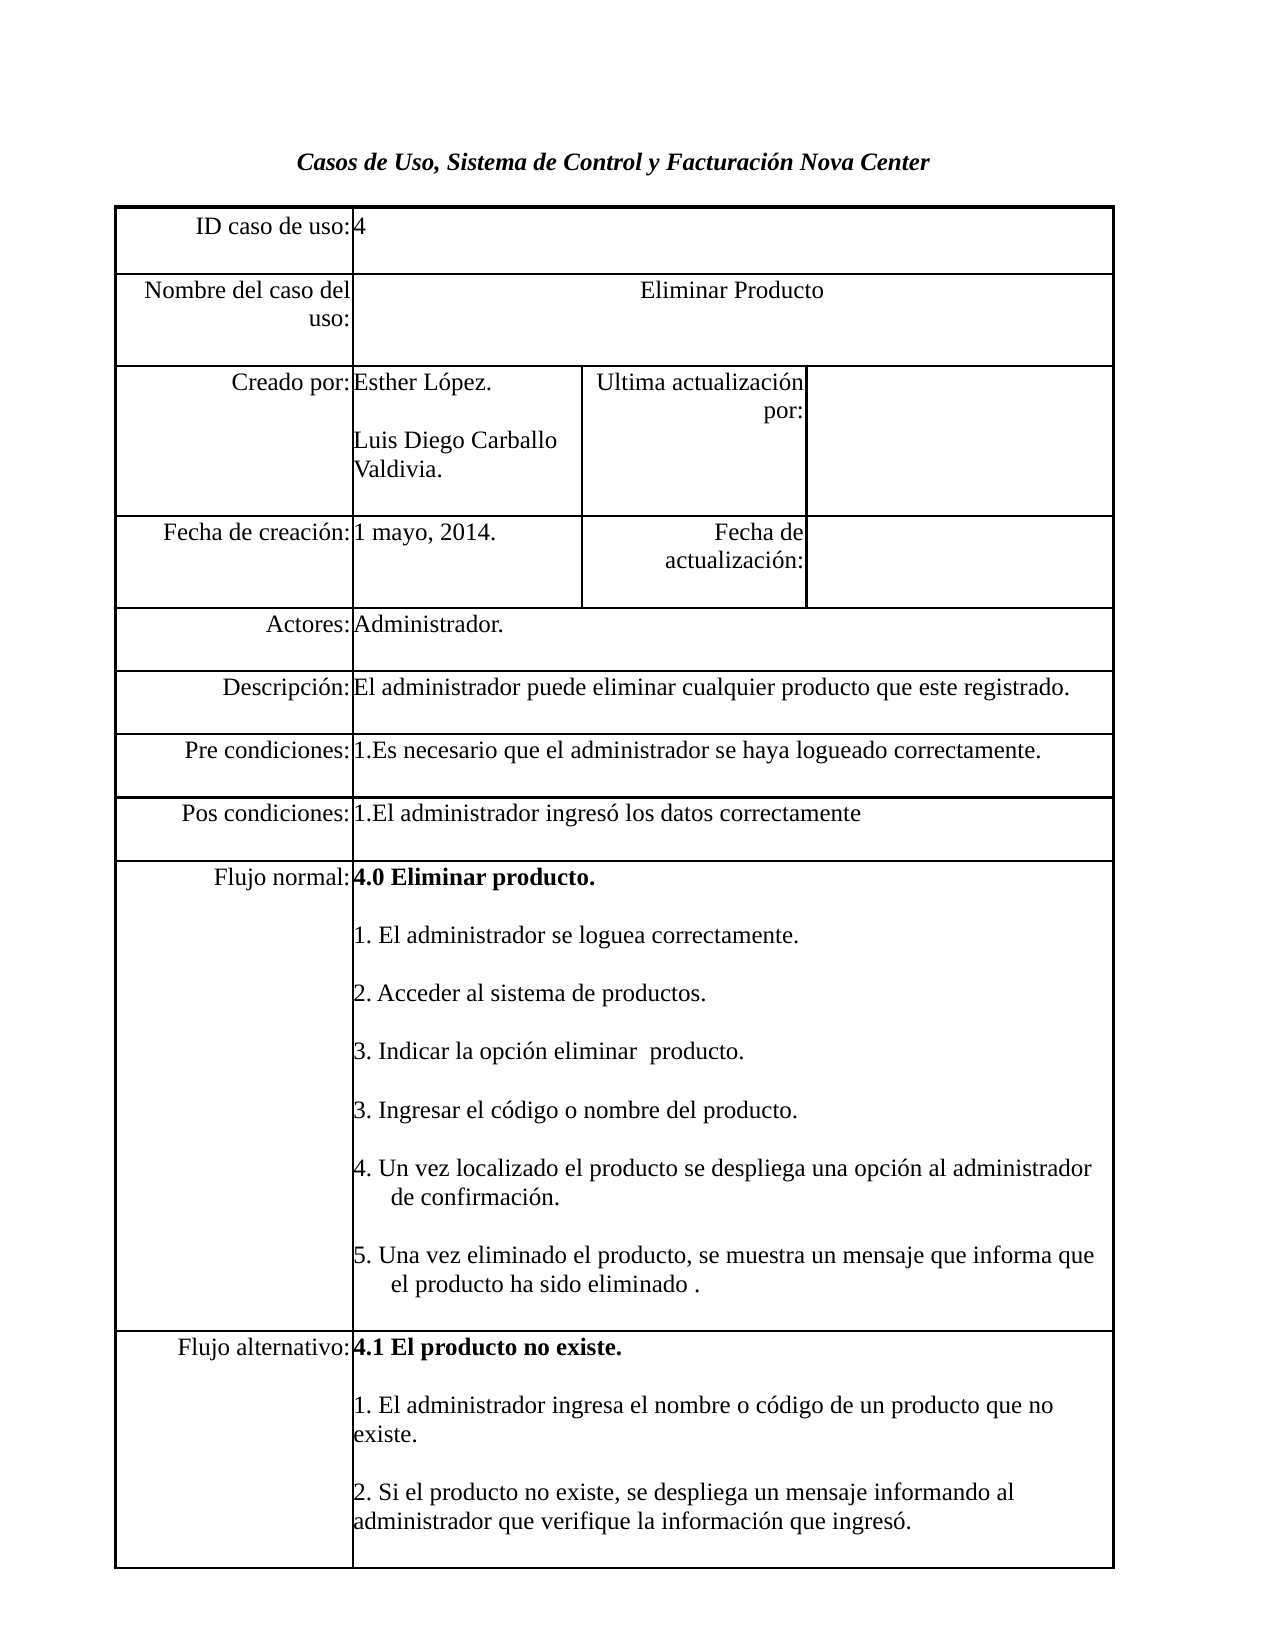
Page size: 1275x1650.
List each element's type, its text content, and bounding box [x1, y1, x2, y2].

table_header 4 [354, 209, 1112, 273]
table_cell 1.Es necesario que el administrador se haya logueado correctamente. [354, 735, 1112, 796]
table_cell [808, 517, 1112, 607]
table_cell 1.El administrador ingresó los datos correctamente [354, 799, 1112, 860]
table_cell Pre condiciones: [117, 735, 352, 796]
table_cell Actores: [117, 609, 352, 670]
table_cell 4.1 El producto no existe. 1. El administrador ingresa el nombre o código de un producto que no existe. 2. Si el producto no existe, se despliega un mensaje informando al administrador que verifique la información que ingresó. [354, 1332, 1112, 1567]
table_cell 1 mayo, 2014. [354, 517, 581, 607]
table_cell Fecha de actualización: [583, 517, 805, 607]
table_cell Administrador. [354, 609, 1112, 670]
table_cell [808, 367, 1112, 515]
table_cell Descripción: [117, 672, 352, 733]
table_cell El administrador puede eliminar cualquier producto que este registrado. [354, 672, 1112, 733]
table_header ID caso de uso: [117, 209, 352, 273]
table_cell Creado por: [117, 367, 352, 515]
table_cell Flujo normal: [117, 862, 352, 1330]
table_cell Ultima actualización por: [583, 367, 805, 515]
table_cell Flujo alternativo: [117, 1332, 352, 1567]
table_cell Pos condiciones: [117, 799, 352, 860]
table_cell Nombre del caso del uso: [117, 275, 352, 364]
table_cell Esther López. Luis Diego Carballo Valdivia. [354, 367, 581, 515]
table_cell 4.0 Eliminar producto. 1. El administrador se loguea correctamente. 2. Acceder al sistema de productos. 3. Indicar la opción eliminar producto. 3. Ingresar el código o nombre del producto. 4. Un vez localizado el producto se despliega una opción al administrador de confirmación. 5. Una vez eliminado el producto, se muestra un mensaje que informa que el producto ha sido eliminado . [354, 862, 1112, 1330]
table_cell Eliminar Producto [354, 275, 1112, 364]
table_cell Fecha de creación: [117, 517, 352, 607]
